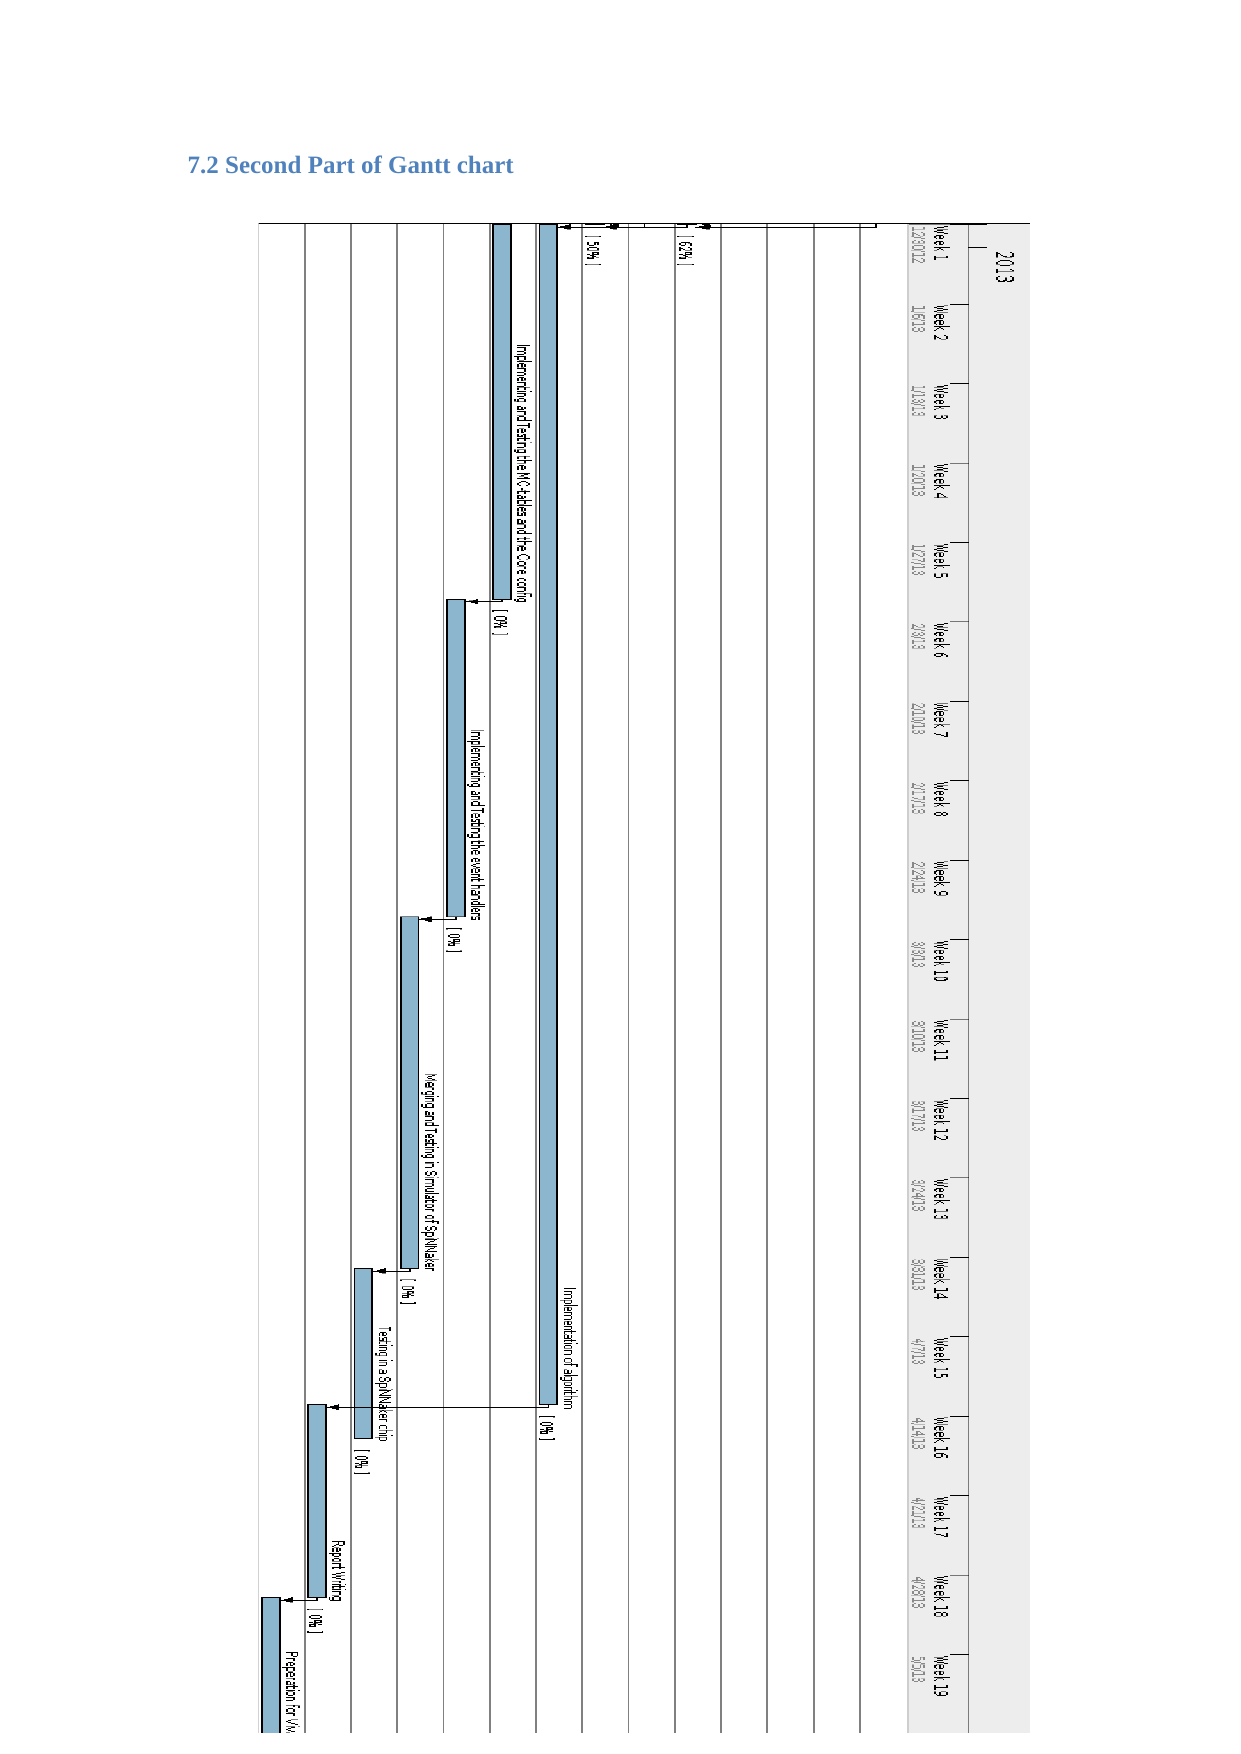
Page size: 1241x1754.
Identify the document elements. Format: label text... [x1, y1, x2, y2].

subtitle 7.2 Second Part of Gantt chart [187, 150, 1053, 179]
picture [258, 223, 1114, 1733]
